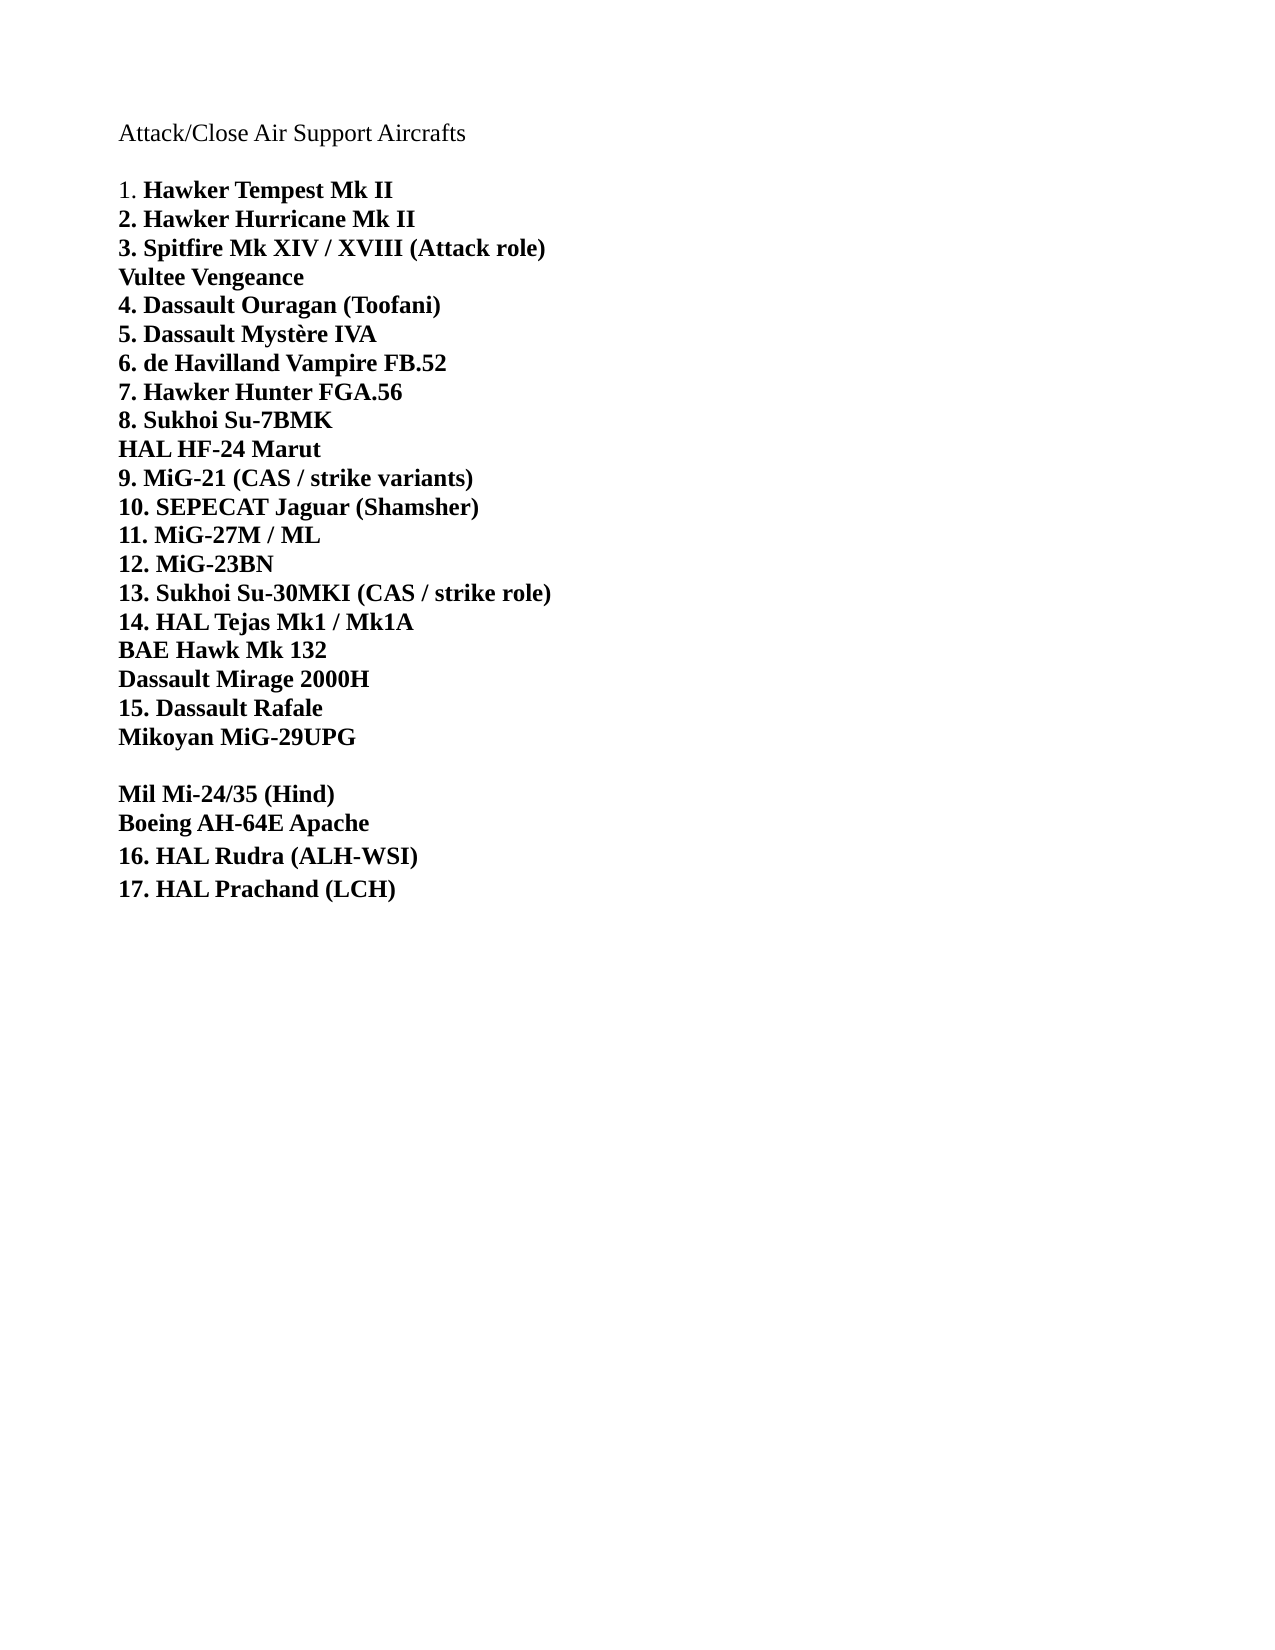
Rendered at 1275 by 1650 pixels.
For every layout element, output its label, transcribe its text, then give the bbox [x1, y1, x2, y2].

text Boeing AH-64E Apache 16. HAL Rudra (ALH-WSI) 17. HAL Prachand (LCH) [118, 808, 1157, 903]
text Attack/Close Air Support Aircrafts 1. Hawker Tempest Mk II 2. Hawker Hurricane Mk II 3. Spitfire Mk XIV / XVIII (Attack role) Vultee Vengeance 4. Dassault Ouragan (Toofani) 5. Dassault Mystère IVA 6. de Havilland Vampire FB.52 7. Hawker Hunter FGA.56 8. Sukhoi Su-7BMK HAL HF-24 Marut 9. MiG-21 (CAS / strike variants) 10. SEPECAT Jaguar (Shamsher) 11. MiG-27M / ML 12. MiG-23BN 13. Sukhoi Su-30MKI (CAS / strike role) 14. HAL Tejas Mk1 / Mk1A BAE Hawk Mk 132 Dassault Mirage 2000H 15. Dassault Rafale Mikoyan MiG-29UPG Mil Mi-24/35 (Hind) [118, 118, 1157, 808]
